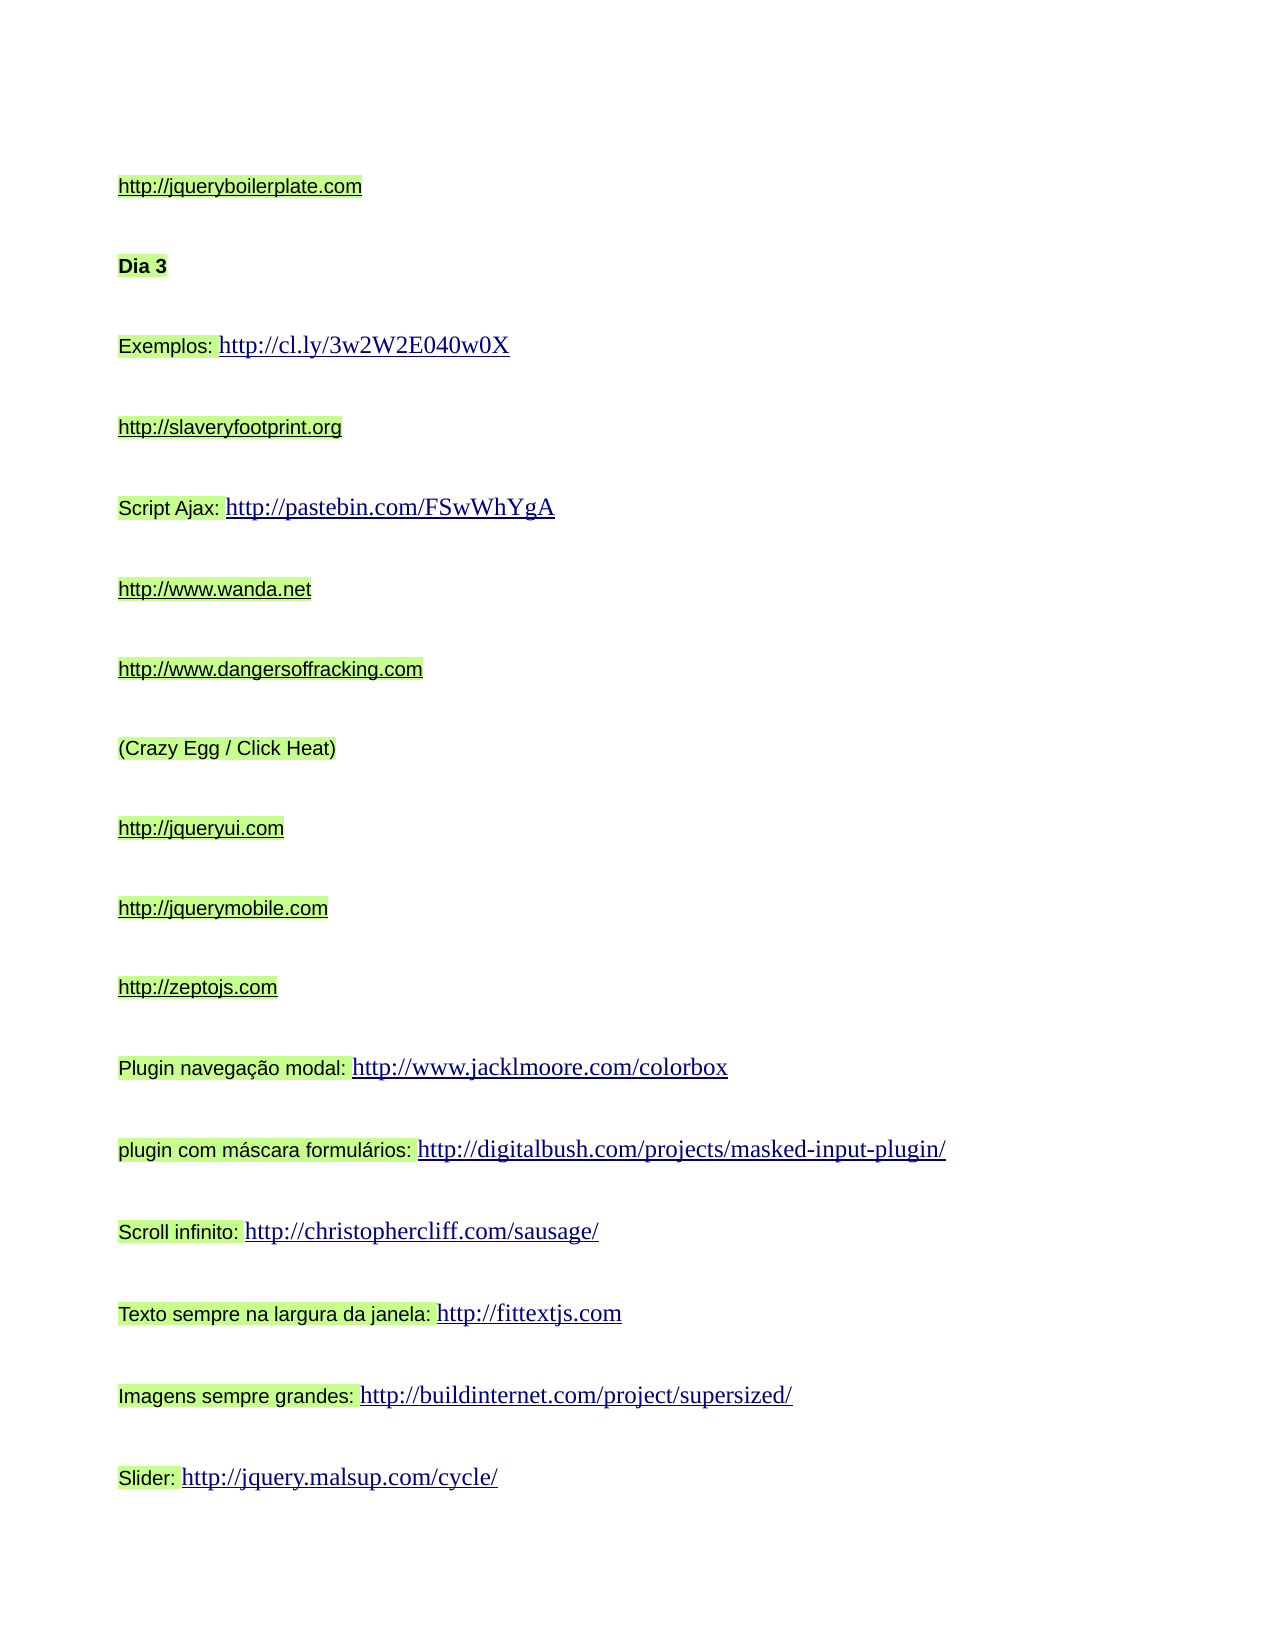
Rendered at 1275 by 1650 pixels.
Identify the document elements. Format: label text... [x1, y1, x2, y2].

text (Crazy Egg / Click Heat) [118, 733, 1157, 760]
text http://www.wanda.net [118, 574, 1157, 601]
text http://jquerymobile.com [118, 893, 1157, 919]
text Scroll infinito: http://christophercliff.com/sausage/ [118, 1216, 1157, 1245]
text http://zeptojs.com [118, 972, 1157, 999]
text Imagens sempre grandes: http://buildinternet.com/project/supersized/ [118, 1380, 1157, 1408]
text plugin com máscara formulários: http://digitalbush.com/projects/masked-input-plugin/ [118, 1134, 1157, 1163]
text Exemplos: http://cl.ly/3w2W2E040w0X [118, 331, 1157, 359]
text http://www.dangersoffracking.com [118, 654, 1157, 680]
text Plugin navegação modal: http://www.jacklmoore.com/colorbox [118, 1052, 1157, 1081]
text http://jqueryui.com [118, 813, 1157, 840]
text Script Ajax: http://pastebin.com/FSwWhYgA [118, 492, 1157, 521]
text http://slaveryfootprint.org [118, 412, 1157, 439]
text Dia 3 [118, 251, 1157, 277]
text http://jqueryboilerplate.com [118, 171, 1157, 198]
text Texto sempre na largura da janela: http://fittextjs.com [118, 1298, 1157, 1327]
text Slider: http://jquery.malsup.com/cycle/ [118, 1462, 1157, 1490]
